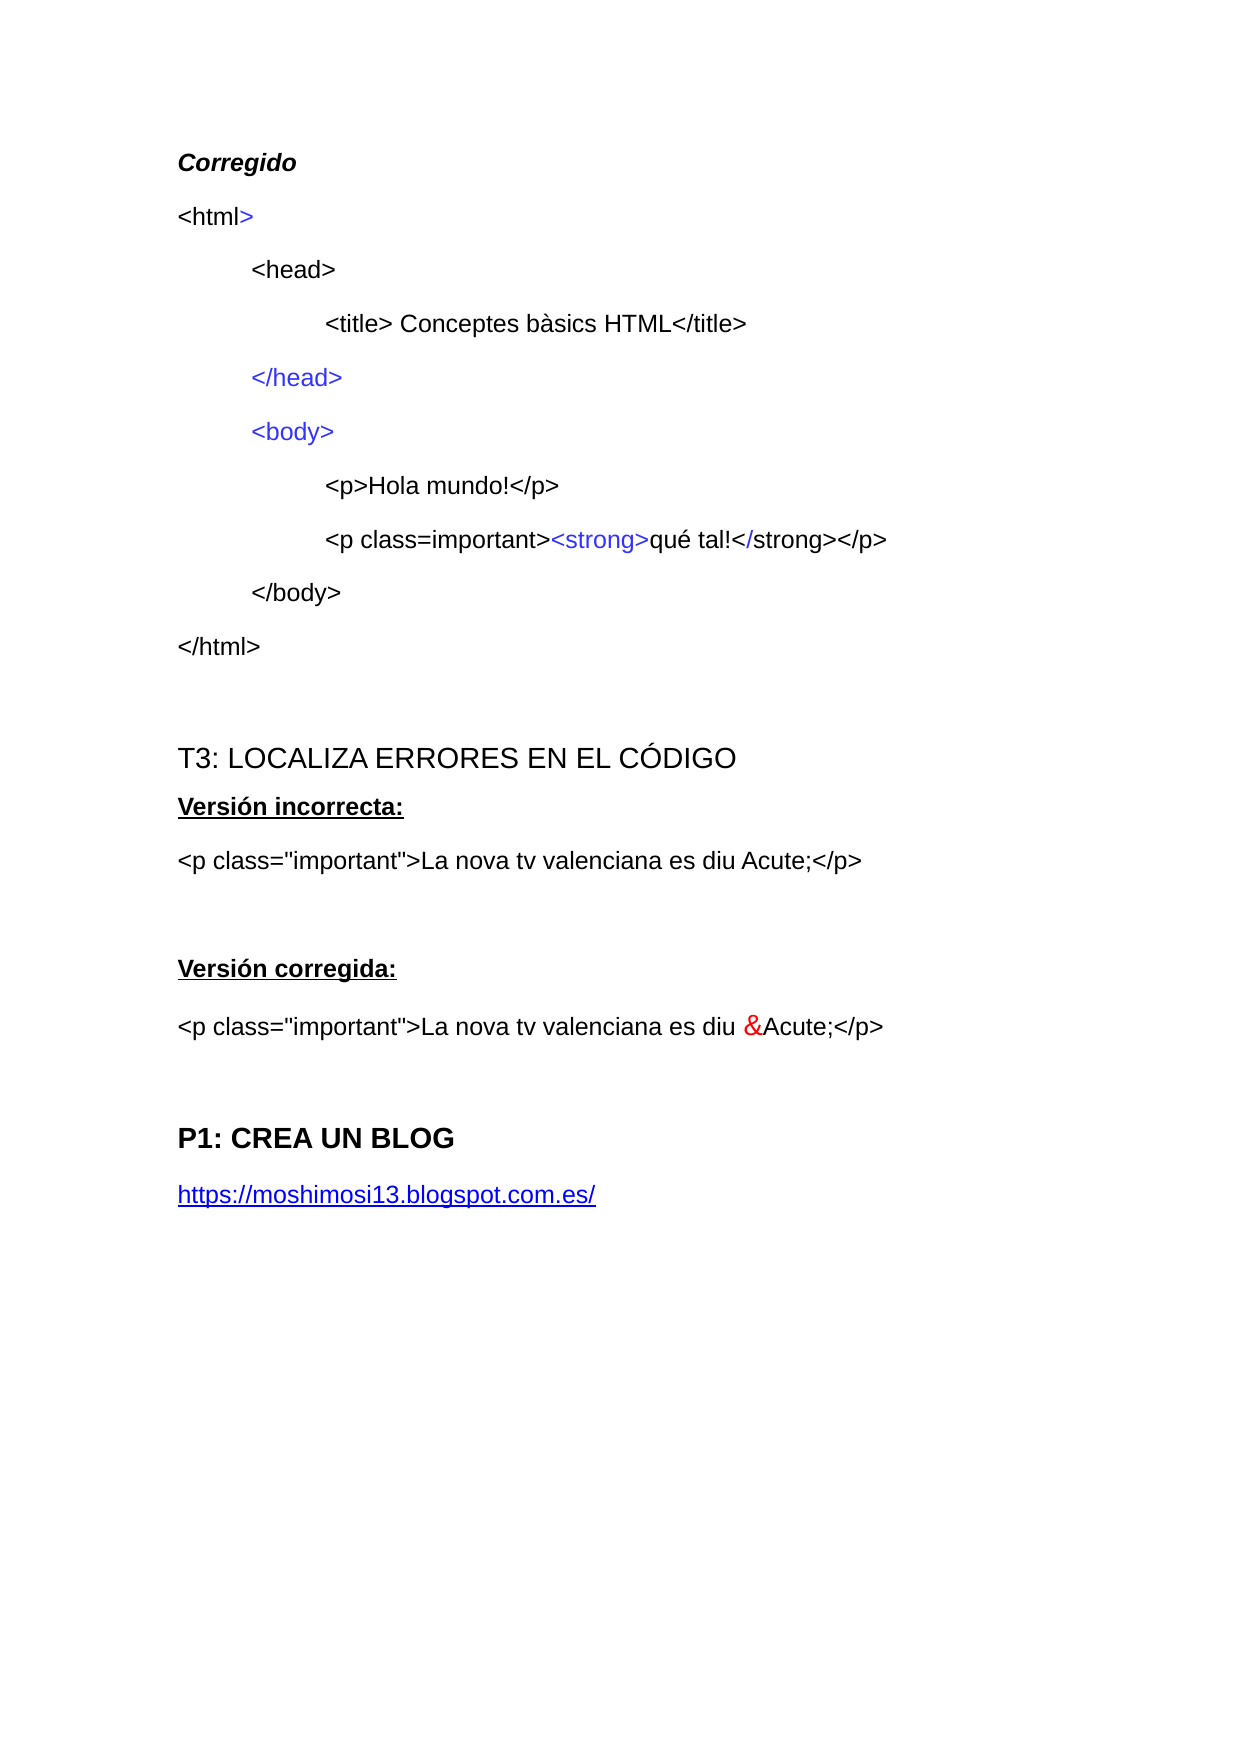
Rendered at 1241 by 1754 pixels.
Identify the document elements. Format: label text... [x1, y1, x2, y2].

text </head> [177, 363, 1063, 392]
text P1: CREA UN BLOG [177, 1121, 1063, 1154]
subtitle T3: LOCALIZA ERRORES EN EL CÓDIGO [177, 741, 1063, 775]
text </html> [177, 632, 1063, 661]
text </body> [177, 578, 1063, 607]
text https://moshimosi13.blogspot.com.es/ [177, 1180, 1063, 1209]
text Corregido [177, 148, 1063, 176]
text <html> [177, 201, 1063, 230]
text <p class=important><strong>qué tal!</strong></p> [177, 524, 1063, 553]
text <p>Hola mundo!</p> [177, 471, 1063, 499]
text Versión incorrecta: [177, 792, 1063, 821]
text Versión corregida: [177, 954, 1063, 983]
text <p class="important">La nova tv valenciana es diu Acute;</p> [177, 846, 1063, 875]
text <p class="important">La nova tv valenciana es diu &Acute;</p> [177, 1008, 1063, 1041]
text <body> [177, 417, 1063, 446]
text <title> Conceptes bàsics HTML</title> [177, 309, 1063, 338]
text <head> [177, 255, 1063, 284]
